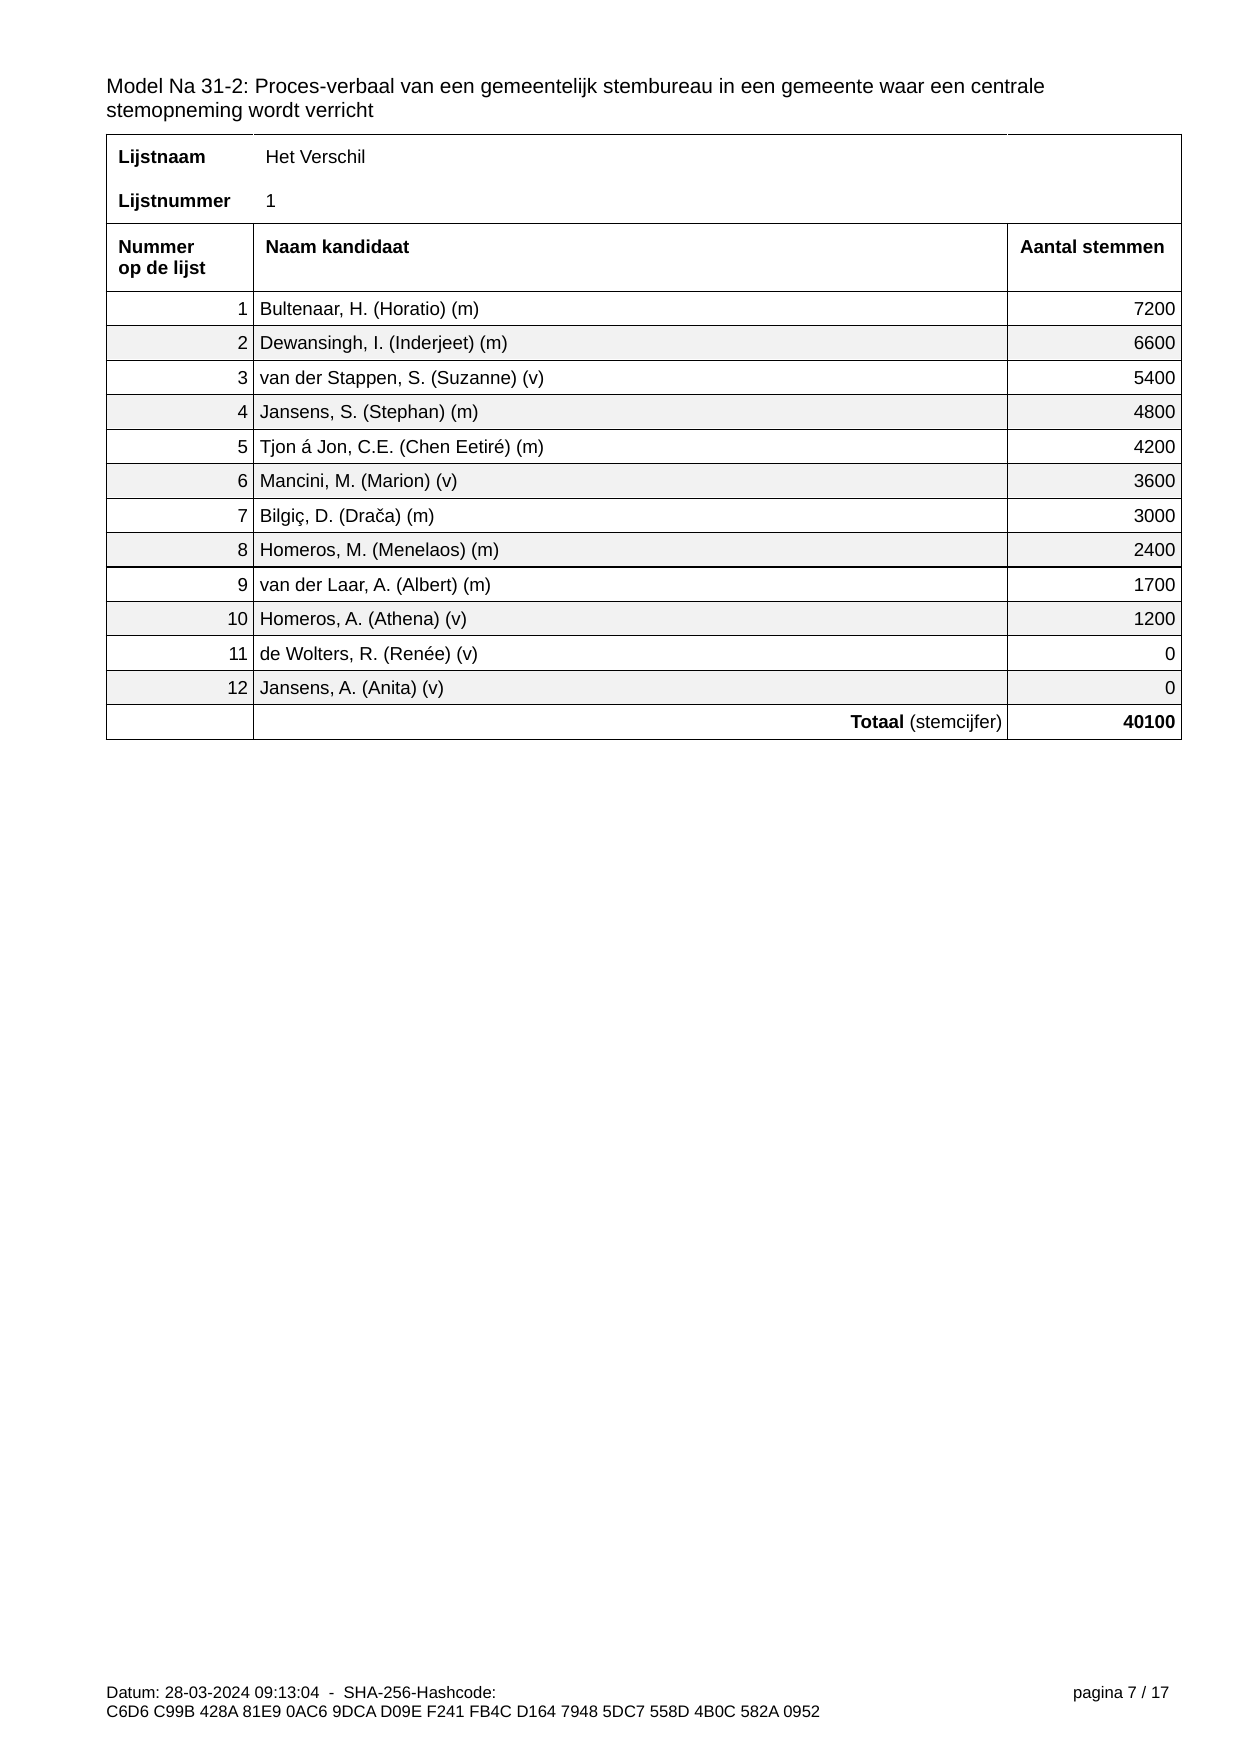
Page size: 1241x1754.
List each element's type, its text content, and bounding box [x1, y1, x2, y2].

table_header [1008, 135, 1181, 223]
table_cell 1700 [1008, 568, 1181, 601]
table_cell Tjon á Jon, C.E. (Chen Eetiré) (m) [254, 430, 1007, 463]
table_cell 40100 [1008, 705, 1181, 739]
table_cell 6600 [1008, 326, 1181, 359]
table_cell 1200 [1008, 602, 1181, 635]
table_header Lijstnaam Lijstnummer [107, 135, 253, 223]
table_cell Homeros, A. (Athena) (v) [254, 602, 1007, 635]
table_cell Nummer op de lijst [107, 224, 253, 291]
table_cell de Wolters, R. (Renée) (v) [254, 636, 1007, 670]
table_cell van der Laar, A. (Albert) (m) [254, 568, 1007, 601]
table_cell Mancini, M. (Marion) (v) [254, 464, 1007, 497]
table_cell Jansens, S. (Stephan) (m) [254, 395, 1007, 428]
table_cell 9 [107, 568, 253, 601]
table_cell van der Stappen, S. (Suzanne) (v) [254, 361, 1007, 394]
table_cell 4 [107, 395, 253, 428]
table_cell 3600 [1008, 464, 1181, 497]
table_cell 8 [107, 533, 253, 566]
table_cell 12 [107, 671, 253, 704]
table_cell 3 [107, 361, 253, 394]
table_cell 0 [1008, 671, 1181, 704]
table_cell [107, 705, 253, 739]
table_cell 3000 [1008, 499, 1181, 532]
table_cell Homeros, M. (Menelaos) (m) [254, 533, 1007, 566]
table_cell Bilgiç, D. (Drača) (m) [254, 499, 1007, 532]
table_cell 7200 [1008, 292, 1181, 325]
table_cell Aantal stemmen [1008, 224, 1181, 291]
table_cell Bultenaar, H. (Horatio) (m) [254, 292, 1007, 325]
table_cell 2 [107, 326, 253, 359]
table_header Het Verschil 1 [254, 135, 1007, 223]
table_cell 1 [107, 292, 253, 325]
table_cell Naam kandidaat [254, 224, 1007, 291]
table_cell Jansens, A. (Anita) (v) [254, 671, 1007, 704]
table_cell 2400 [1008, 533, 1181, 566]
table_cell 5 [107, 430, 253, 463]
table_cell Dewansingh, I. (Inderjeet) (m) [254, 326, 1007, 359]
table_cell 0 [1008, 636, 1181, 670]
table_cell 5400 [1008, 361, 1181, 394]
table_cell 4800 [1008, 395, 1181, 428]
table_cell 10 [107, 602, 253, 635]
table_cell Totaal (stemcijfer) [254, 705, 1007, 739]
table_cell 6 [107, 464, 253, 497]
table_cell 7 [107, 499, 253, 532]
table_cell 11 [107, 636, 253, 670]
table_cell 4200 [1008, 430, 1181, 463]
